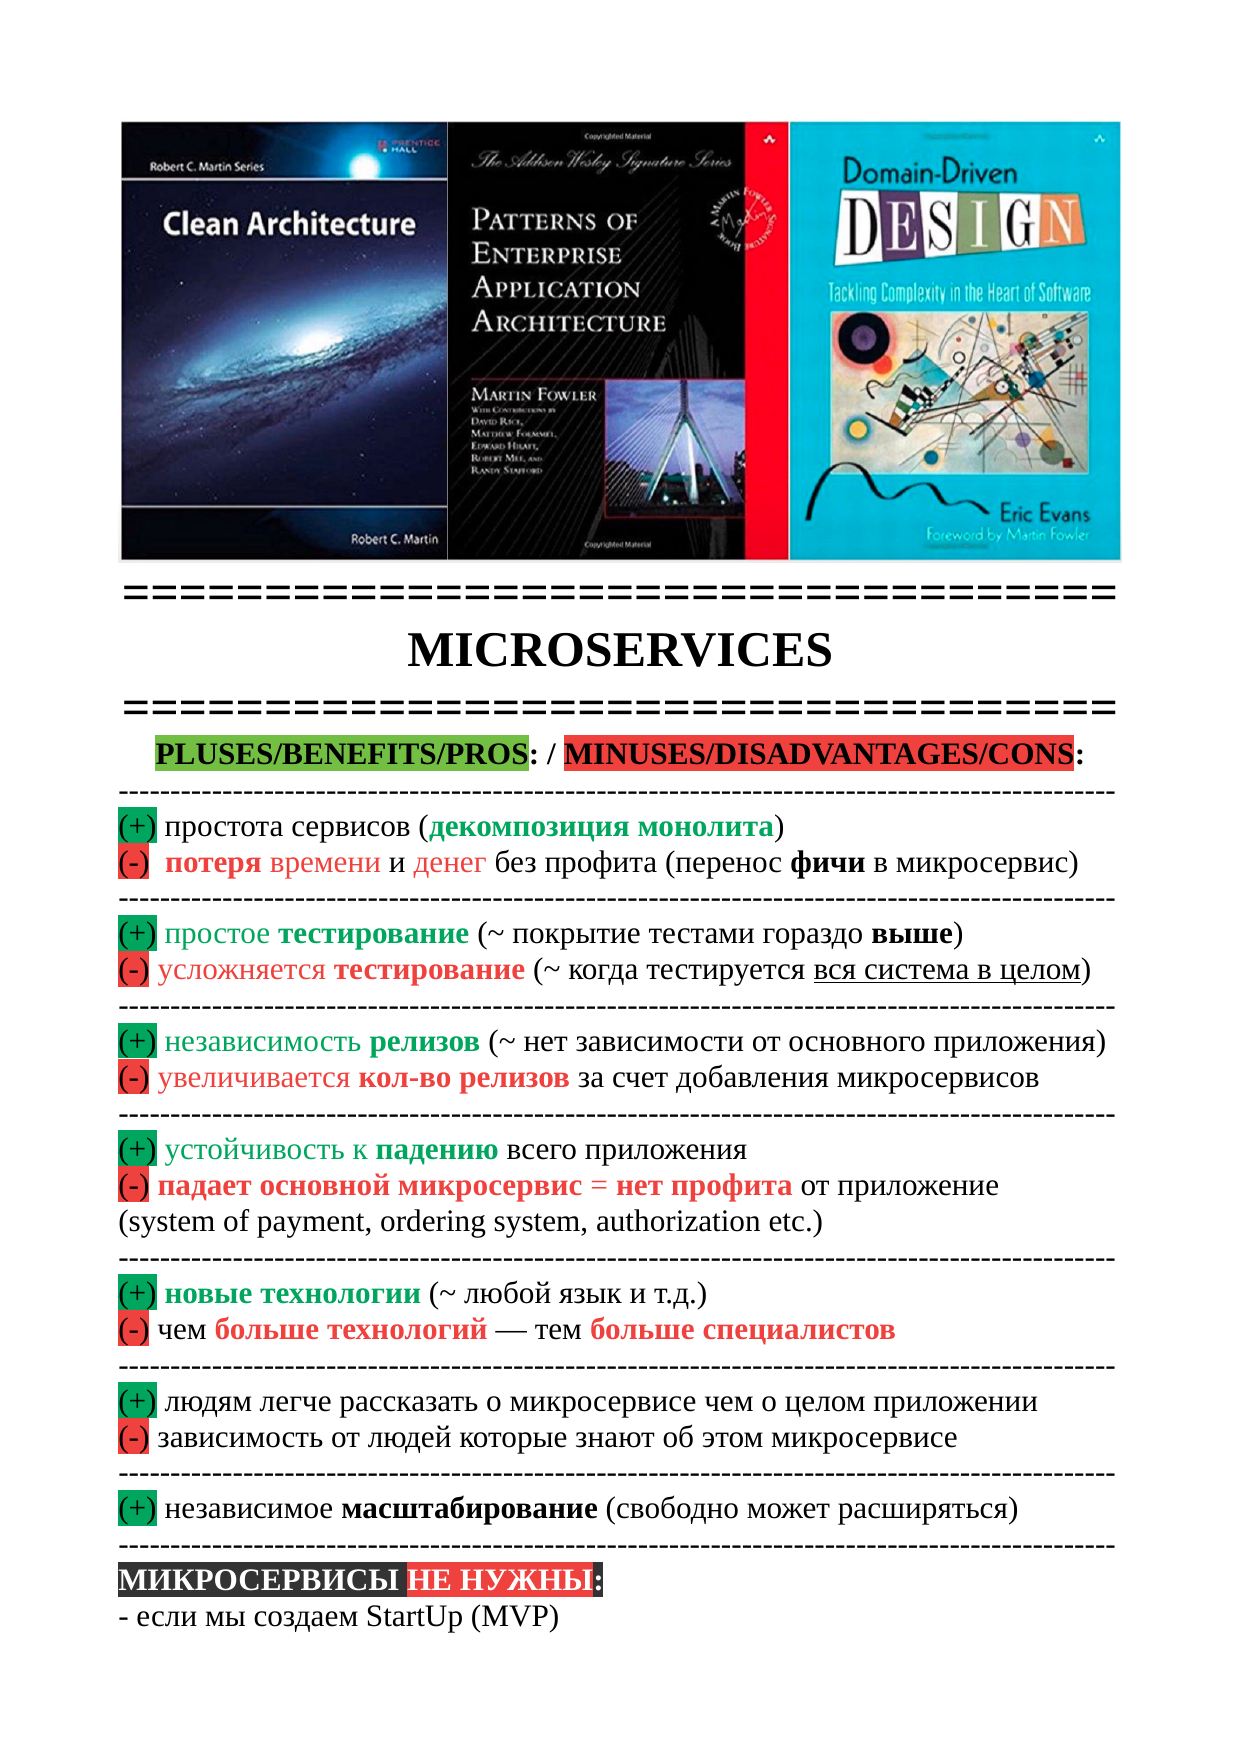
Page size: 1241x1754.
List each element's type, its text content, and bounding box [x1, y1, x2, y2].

text ------------------------------------------------------------------------------------------------ [118, 879, 1122, 915]
text ------------------------------------------------------------------------------------------------ [118, 1238, 1122, 1274]
text (+) простота сервисов (декомпозиция монолита) [118, 807, 1122, 843]
text =================================== [118, 563, 1122, 620]
text (-) падает основной микросервис = нет профита от приложение [118, 1166, 1122, 1202]
text (+) независимое масштабирование (свободно может расширяться) [118, 1490, 1122, 1526]
text PLUSES/BENEFITS/PROS: / MINUSES/DISADVANTAGES/CONS: [118, 735, 1122, 771]
text (+) людям легче рассказать о микросервисе чем о целом приложении [118, 1382, 1122, 1418]
text (system of payment, ordering system, authorization etc.) [118, 1202, 1122, 1238]
text =================================== [118, 677, 1122, 735]
text - если мы создаем StartUp (MVP) [118, 1597, 1122, 1633]
text (+) новые технологии (~ любой язык и т.д.) [118, 1274, 1122, 1310]
text ------------------------------------------------------------------------------------------------ [118, 1454, 1122, 1490]
text ------------------------------------------------------------------------------------------------ [118, 771, 1122, 807]
text (+) независимость релизов (~ нет зависимости от основного приложения) [118, 1022, 1122, 1058]
text (-) зависимость от людей которые знают об этом микросервисе [118, 1418, 1122, 1454]
picture [118, 118, 1123, 563]
text (-) усложняется тестирование (~ когда тестируется вся система в целом) [118, 951, 1122, 987]
text ------------------------------------------------------------------------------------------------ [118, 987, 1122, 1022]
text ------------------------------------------------------------------------------------------------ [118, 1346, 1122, 1382]
text (-) чем больше технологий — тем больше специалистов [118, 1310, 1122, 1346]
text (+) устойчивость к падению всего приложения [118, 1130, 1122, 1166]
text ------------------------------------------------------------------------------------------------ [118, 1094, 1122, 1130]
text (-) потеря времени и денег без профита (перенос фичи в микросервис) [118, 843, 1122, 879]
text (-) увеличивается кол-во релизов за счет добавления микросервисов [118, 1058, 1122, 1094]
text (+) простое тестирование (~ покрытие тестами гораздо выше) [118, 915, 1122, 951]
text ------------------------------------------------------------------------------------------------ [118, 1526, 1122, 1562]
text MICROSERVICES [118, 620, 1122, 677]
text МИКРОСЕРВИСЫ НЕ НУЖНЫ: [118, 1562, 1122, 1597]
